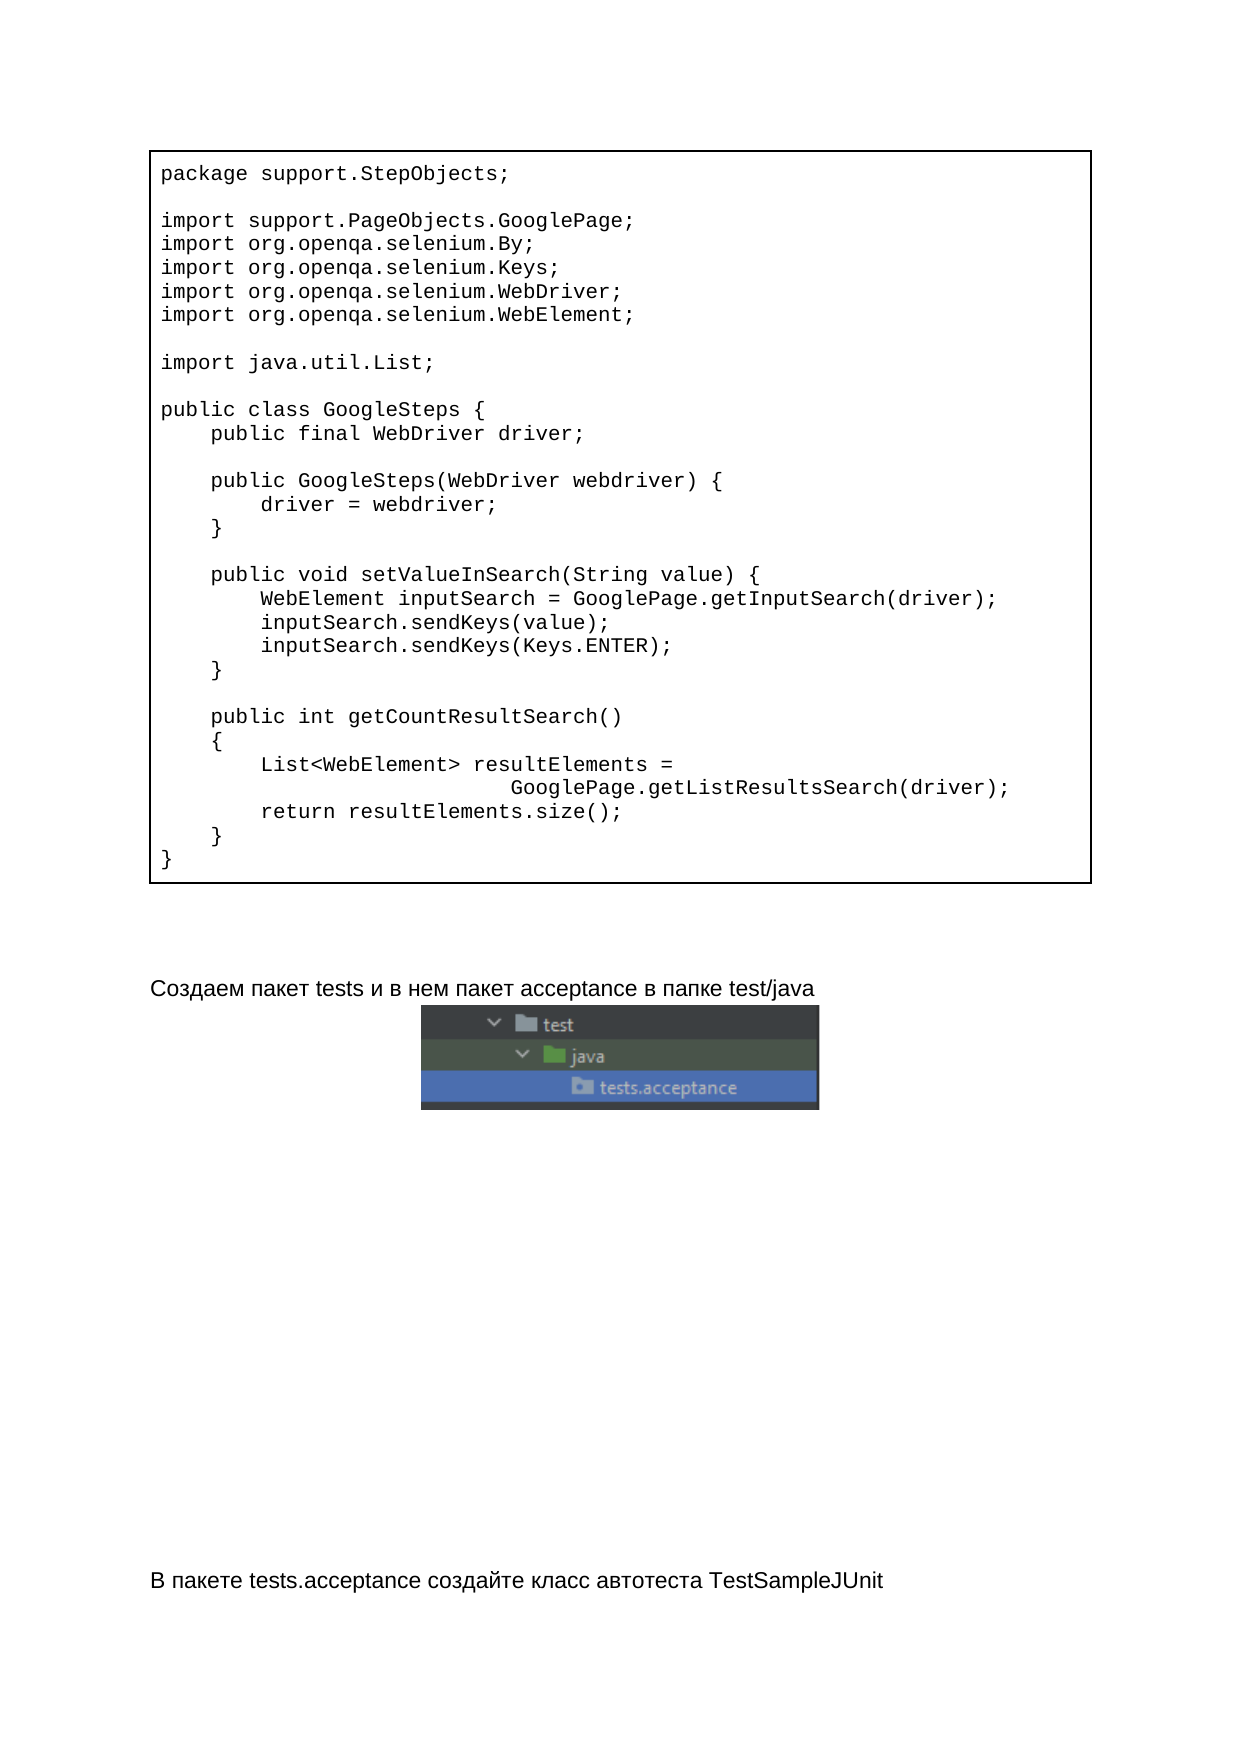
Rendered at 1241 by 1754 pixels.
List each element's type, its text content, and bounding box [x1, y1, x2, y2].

picture [421, 1005, 820, 1110]
text Создаем пакет tests и в нем пакет acceptance в папке test/java [150, 975, 1090, 1001]
text В пакете tests.acceptance создайте класс автотеста TestSampleJUnit [150, 1567, 1090, 1593]
table_header package support.StepObjects; import support.PageObjects.GooglePage; import org.openqa.selenium.By; import org.openqa.selenium.Keys; import org.openqa.selenium.WebDriver; import org.openqa.selenium.WebElement; import java.util.List; public class GoogleSteps { public final WebDriver driver; public GoogleSteps(WebDriver webdriver) { driver = webdriver; } public void setValueInSearch(String value) { WebElement inputSearch = GooglePage.getInputSearch(driver); inputSearch.sendKeys(value); inputSearch.sendKeys(Keys.ENTER); } public int getCountResultSearch() { List<WebElement> resultElements = GooglePage.getListResultsSearch(driver); return resultElements.size(); } } [151, 152, 1090, 882]
